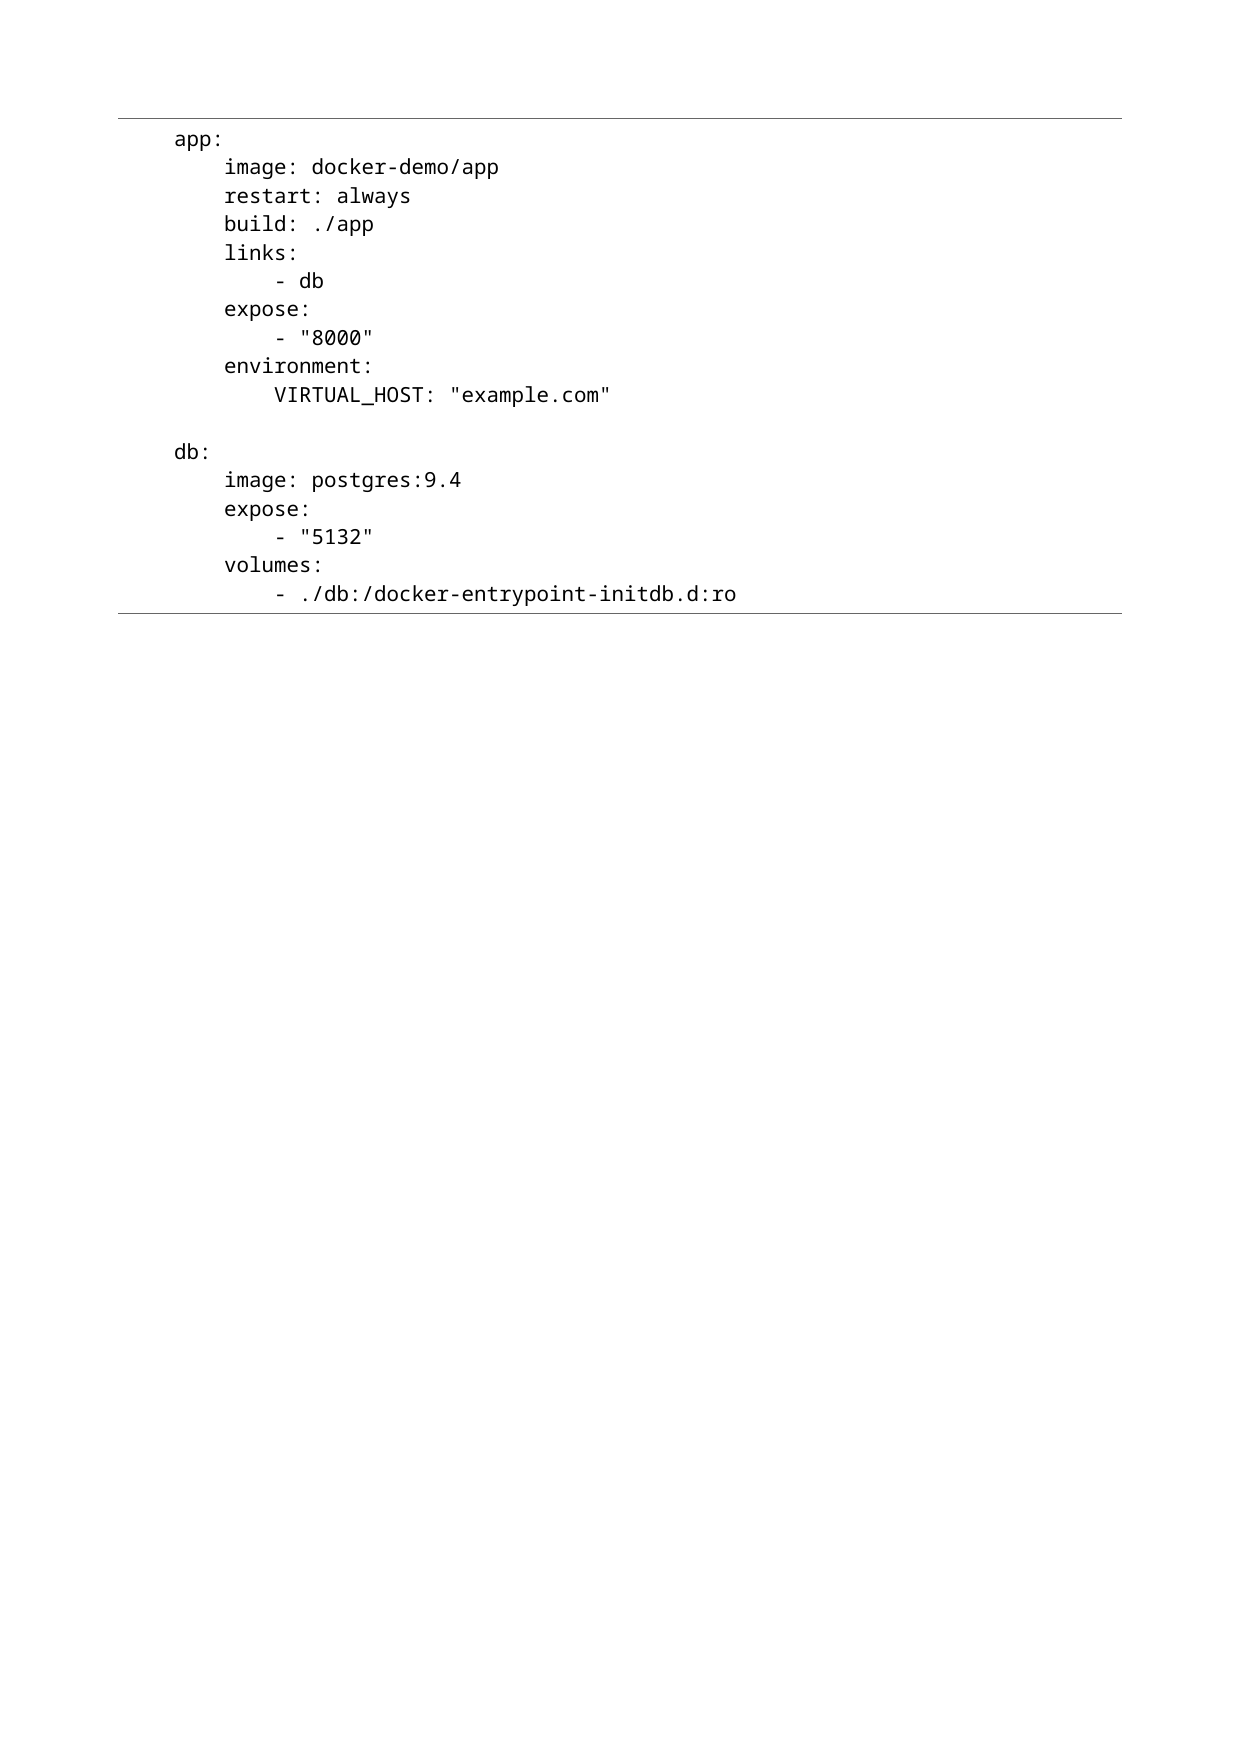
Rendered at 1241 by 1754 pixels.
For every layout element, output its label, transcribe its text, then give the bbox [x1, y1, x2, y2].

table_cell app: image: docker-demo/app restart: always build: ./app links: - db expose: - "8000" environment: VIRTUAL_HOST: "example.com" db: image: postgres:9.4 expose: - "5132" volumes: - ./db:/docker-entrypoint-initdb.d:ro [118, 119, 1122, 613]
